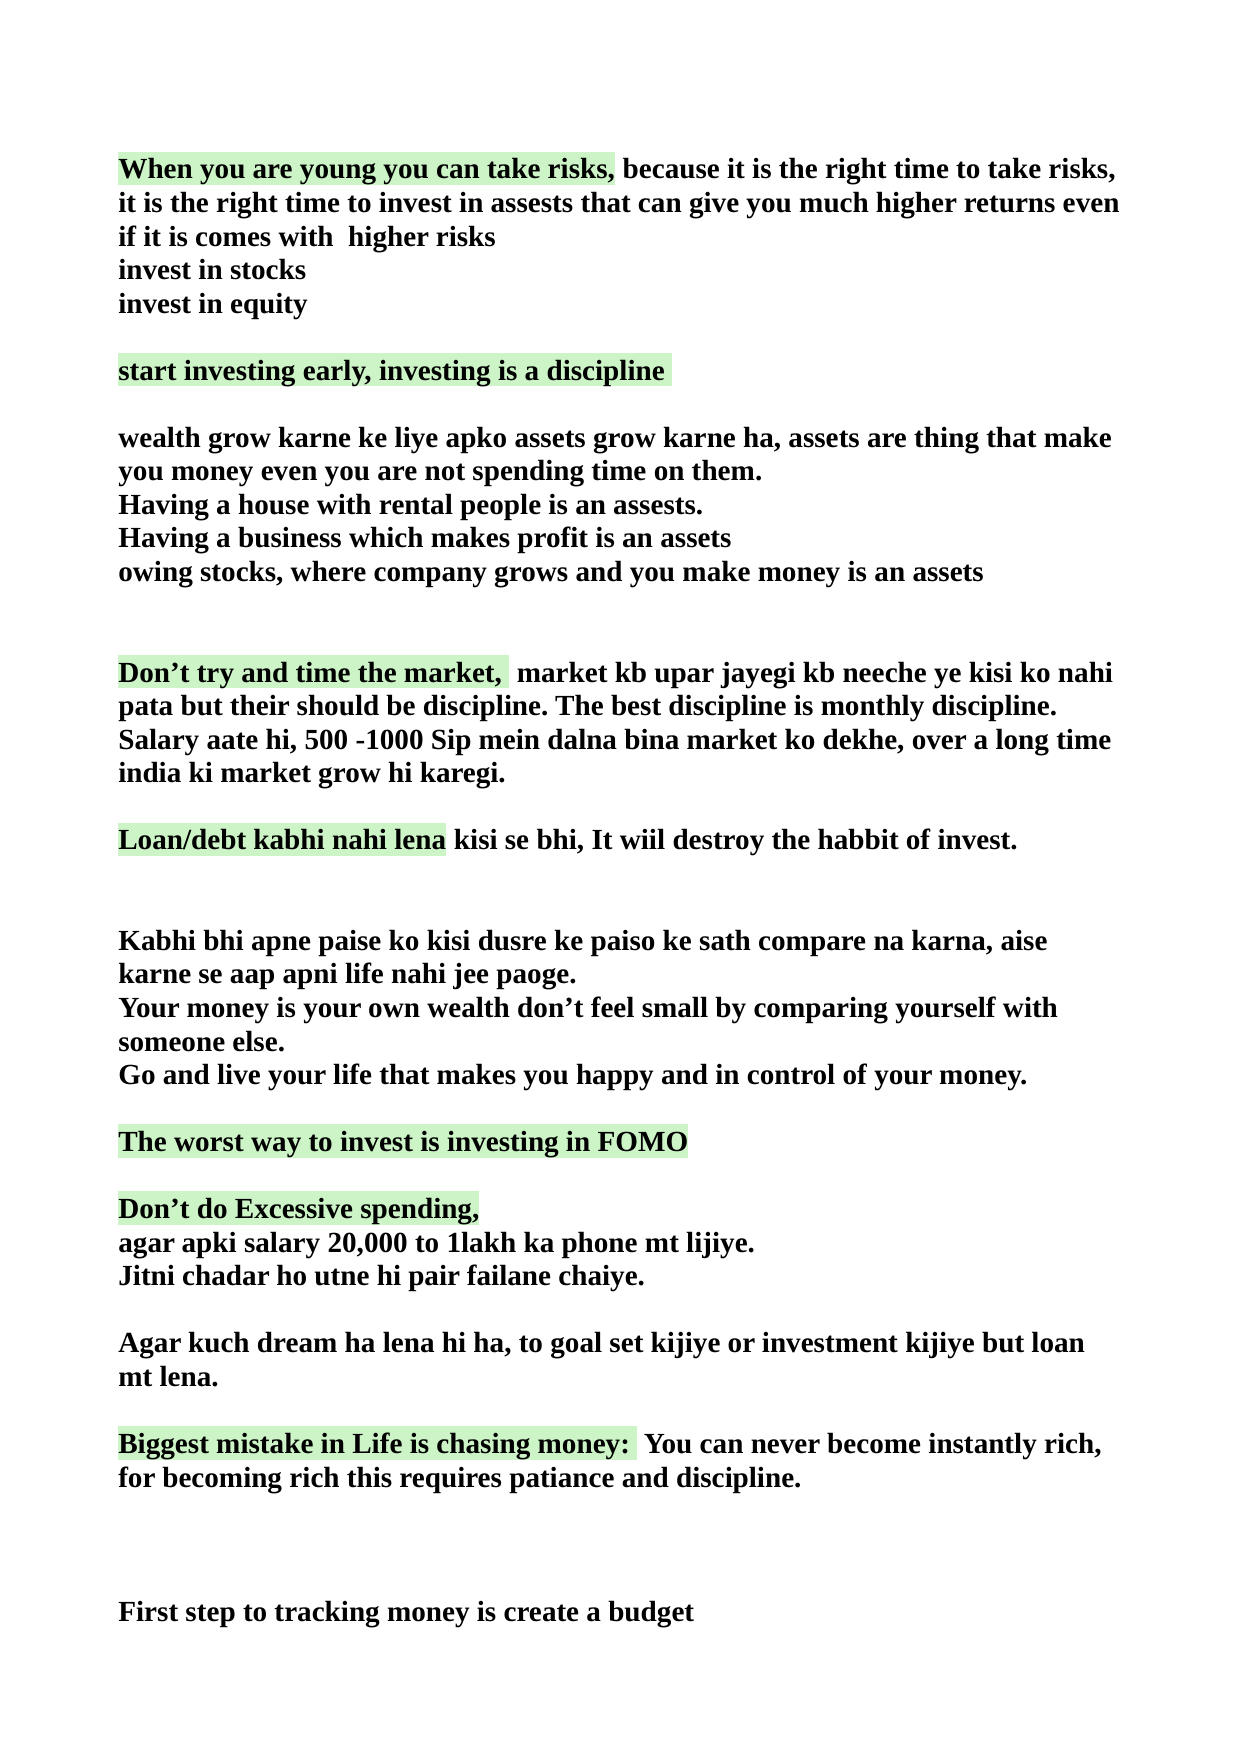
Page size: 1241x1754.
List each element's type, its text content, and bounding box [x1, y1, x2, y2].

text The worst way to invest is investing in FOMO [118, 1124, 1122, 1158]
text Agar kuch dream ha lena hi ha, to goal set kijiye or investment kijiye but loan mt lena. [118, 1326, 1122, 1393]
text When you are young you can take risks, because it is the right time to take risks, it is the right time to invest in assests that can give you much higher returns even if it is comes with higher risks [118, 152, 1122, 252]
text Having a business which makes profit is an assets [118, 521, 1122, 554]
text Salary aate hi, 500 -1000 Sip mein dalna bina market ko dekhe, over a long time india ki market grow hi karegi. [118, 722, 1122, 789]
text wealth grow karne ke liye apko assets grow karne ha, assets are thing that make you money even you are not spending time on them. [118, 420, 1122, 487]
text agar apki salary 20,000 to 1lakh ka phone mt lijiye. [118, 1225, 1122, 1258]
text invest in equity [118, 286, 1122, 319]
text Go and live your life that makes you happy and in control of your money. [118, 1057, 1122, 1091]
text owing stocks, where company grows and you make money is an assets [118, 554, 1122, 588]
text First step to tracking money is create a budget [118, 1594, 1122, 1627]
text Biggest mistake in Life is chasing money: You can never become instantly rich, for becoming rich this requires patiance and discipline. [118, 1426, 1122, 1493]
text Don’t try and time the market, market kb upar jayegi kb neeche ye kisi ko nahi pata but their should be discipline. The best discipline is monthly discipline. [118, 655, 1122, 722]
text start investing early, investing is a discipline [118, 353, 1122, 386]
text Your money is your own wealth don’t feel small by comparing yourself with someone else. [118, 990, 1122, 1057]
text Having a house with rental people is an assests. [118, 487, 1122, 521]
text Kabhi bhi apne paise ko kisi dusre ke paiso ke sath compare na karna, aise karne se aap apni life nahi jee paoge. [118, 923, 1122, 990]
text Jitni chadar ho utne hi pair failane chaiye. [118, 1258, 1122, 1292]
text invest in stocks [118, 252, 1122, 286]
text Don’t do Excessive spending, [118, 1191, 1122, 1225]
text Loan/debt kabhi nahi lena kisi se bhi, It wiil destroy the habbit of invest. [118, 822, 1122, 856]
